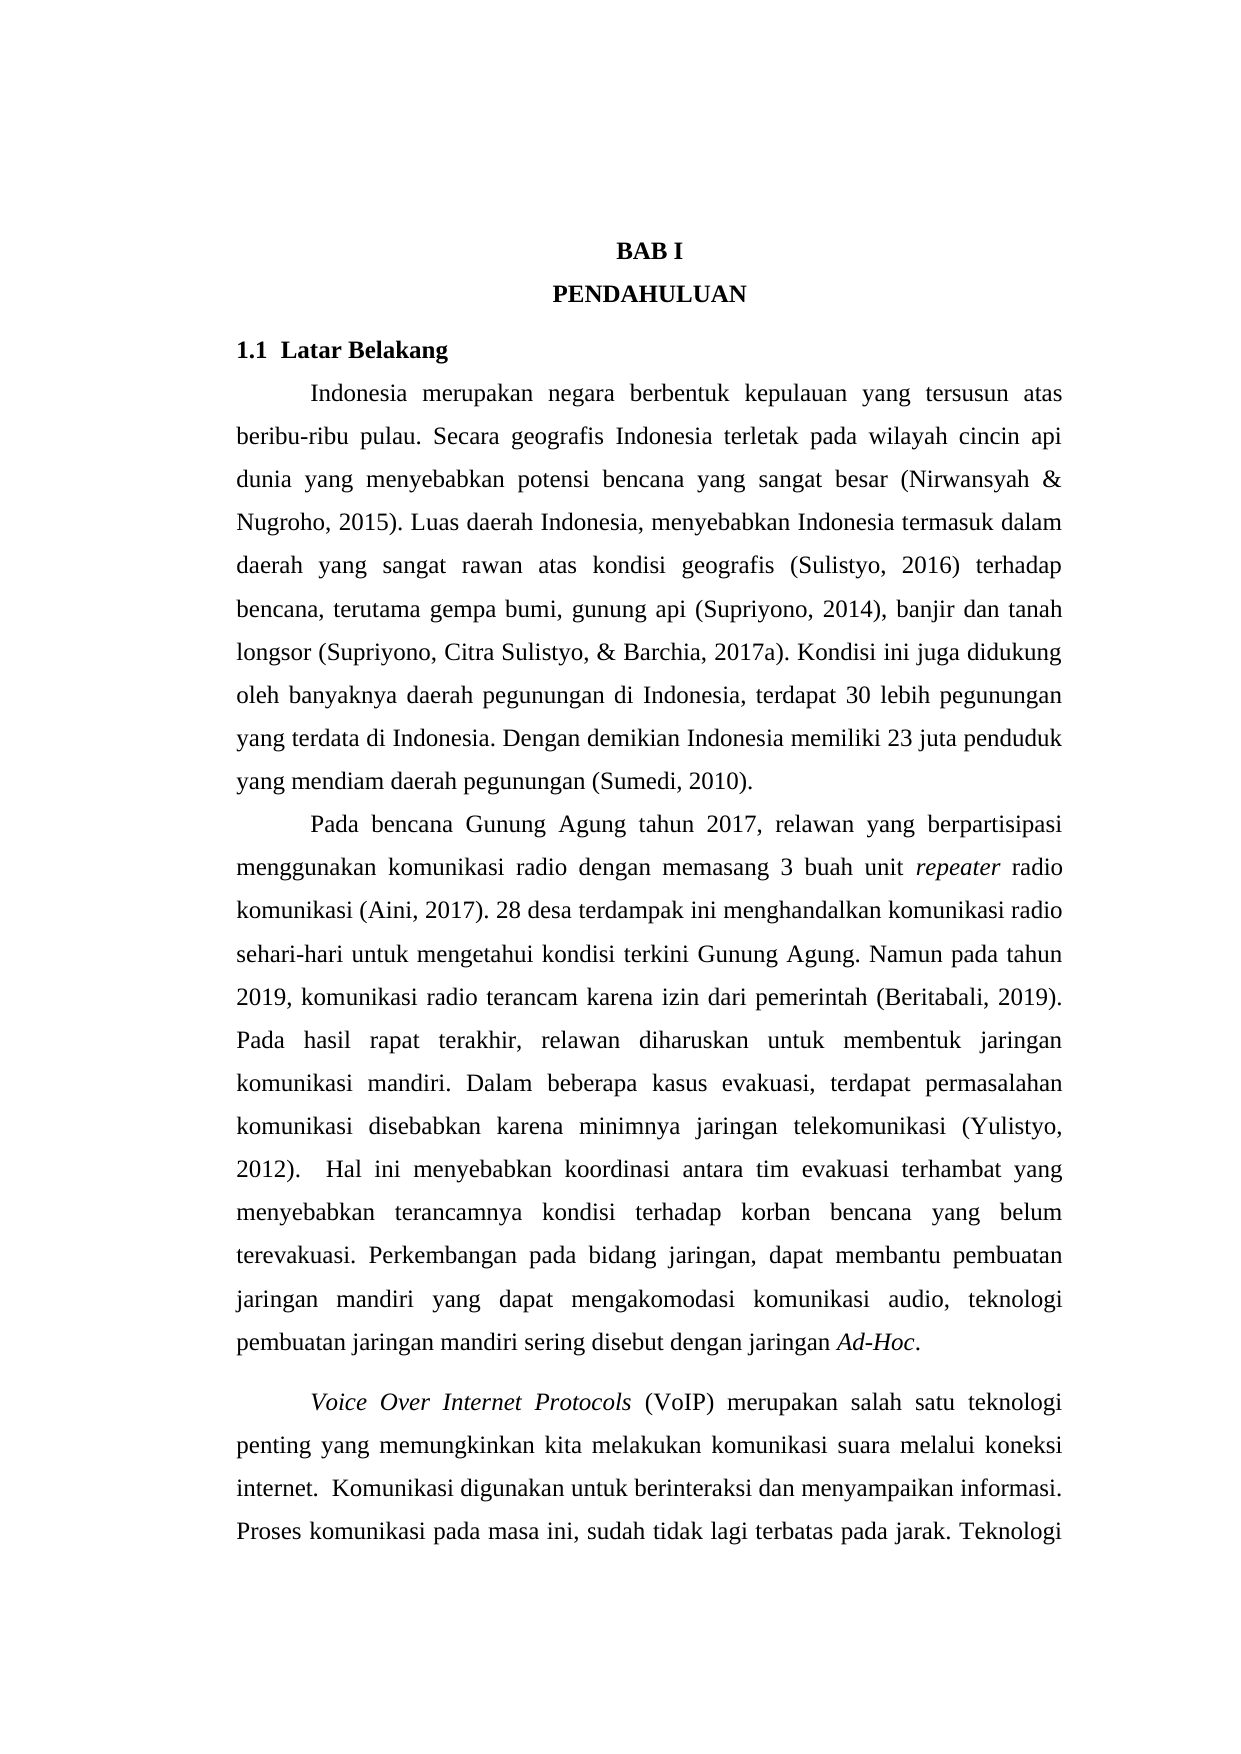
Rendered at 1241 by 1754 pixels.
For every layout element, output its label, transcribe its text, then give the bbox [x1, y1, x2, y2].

subtitle Latar Belakang [236, 335, 1063, 364]
text Pada bencana Gunung Agung tahun 2017, relawan yang berpartisipasi menggunakan komunikasi radio dengan memasang 3 buah unit repeater radio komunikasi (Aini, 2017). 28 desa terdampak ini menghandalkan komunikasi radio sehari-hari untuk mengetahui kondisi terkini Gunung Agung. Namun pada tahun 2019, komunikasi radio terancam karena izin dari pemerintah (Beritabali, 2019). Pada hasil rapat terakhir, relawan diharuskan untuk membentuk jaringan komunikasi mandiri. Dalam beberapa kasus evakuasi, terdapat permasalahan komunikasi disebabkan karena minimnya jaringan telekomunikasi (Yulistyo, 2012). Hal ini menyebabkan koordinasi antara tim evakuasi terhambat yang menyebabkan terancamnya kondisi terhadap korban bencana yang belum terevakuasi. Perkembangan pada bidang jaringan, dapat membantu pembuatan jaringan mandiri yang dapat mengakomodasi komunikasi audio, teknologi pembuatan jaringan mandiri sering disebut dengan jaringan Ad-Hoc. [236, 809, 1063, 1356]
text Indonesia merupakan negara berbentuk kepulauan yang tersusun atas beribu-ribu pulau. Secara geografis Indonesia terletak pada wilayah cincin api dunia yang menyebabkan potensi bencana yang sangat besar (Nirwansyah & Nugroho, 2015). Luas daerah Indonesia, menyebabkan Indonesia termasuk dalam daerah yang sangat rawan atas kondisi geografis (Sulistyo, 2016) terhadap bencana, terutama gempa bumi, gunung api (Supriyono, 2014), banjir dan tanah longsor (Supriyono, Citra Sulistyo, & Barchia, 2017a). Kondisi ini juga didukung oleh banyaknya daerah pegunungan di Indonesia, terdapat 30 lebih pegunungan yang terdata di Indonesia. Dengan demikian Indonesia memiliki 23 juta penduduk yang mendiam daerah pegunungan (Sumedi, 2010). [236, 378, 1063, 795]
text Voice Over Internet Protocols (VoIP) merupakan salah satu teknologi penting yang memungkinkan kita melakukan komunikasi suara melalui koneksi internet. Komunikasi digunakan untuk berinteraksi dan menyampaikan informasi. Proses komunikasi pada masa ini, sudah tidak lagi terbatas pada jarak. Teknologi [236, 1387, 1063, 1545]
subtitle BAB I PENDAHULUAN [236, 236, 1063, 308]
